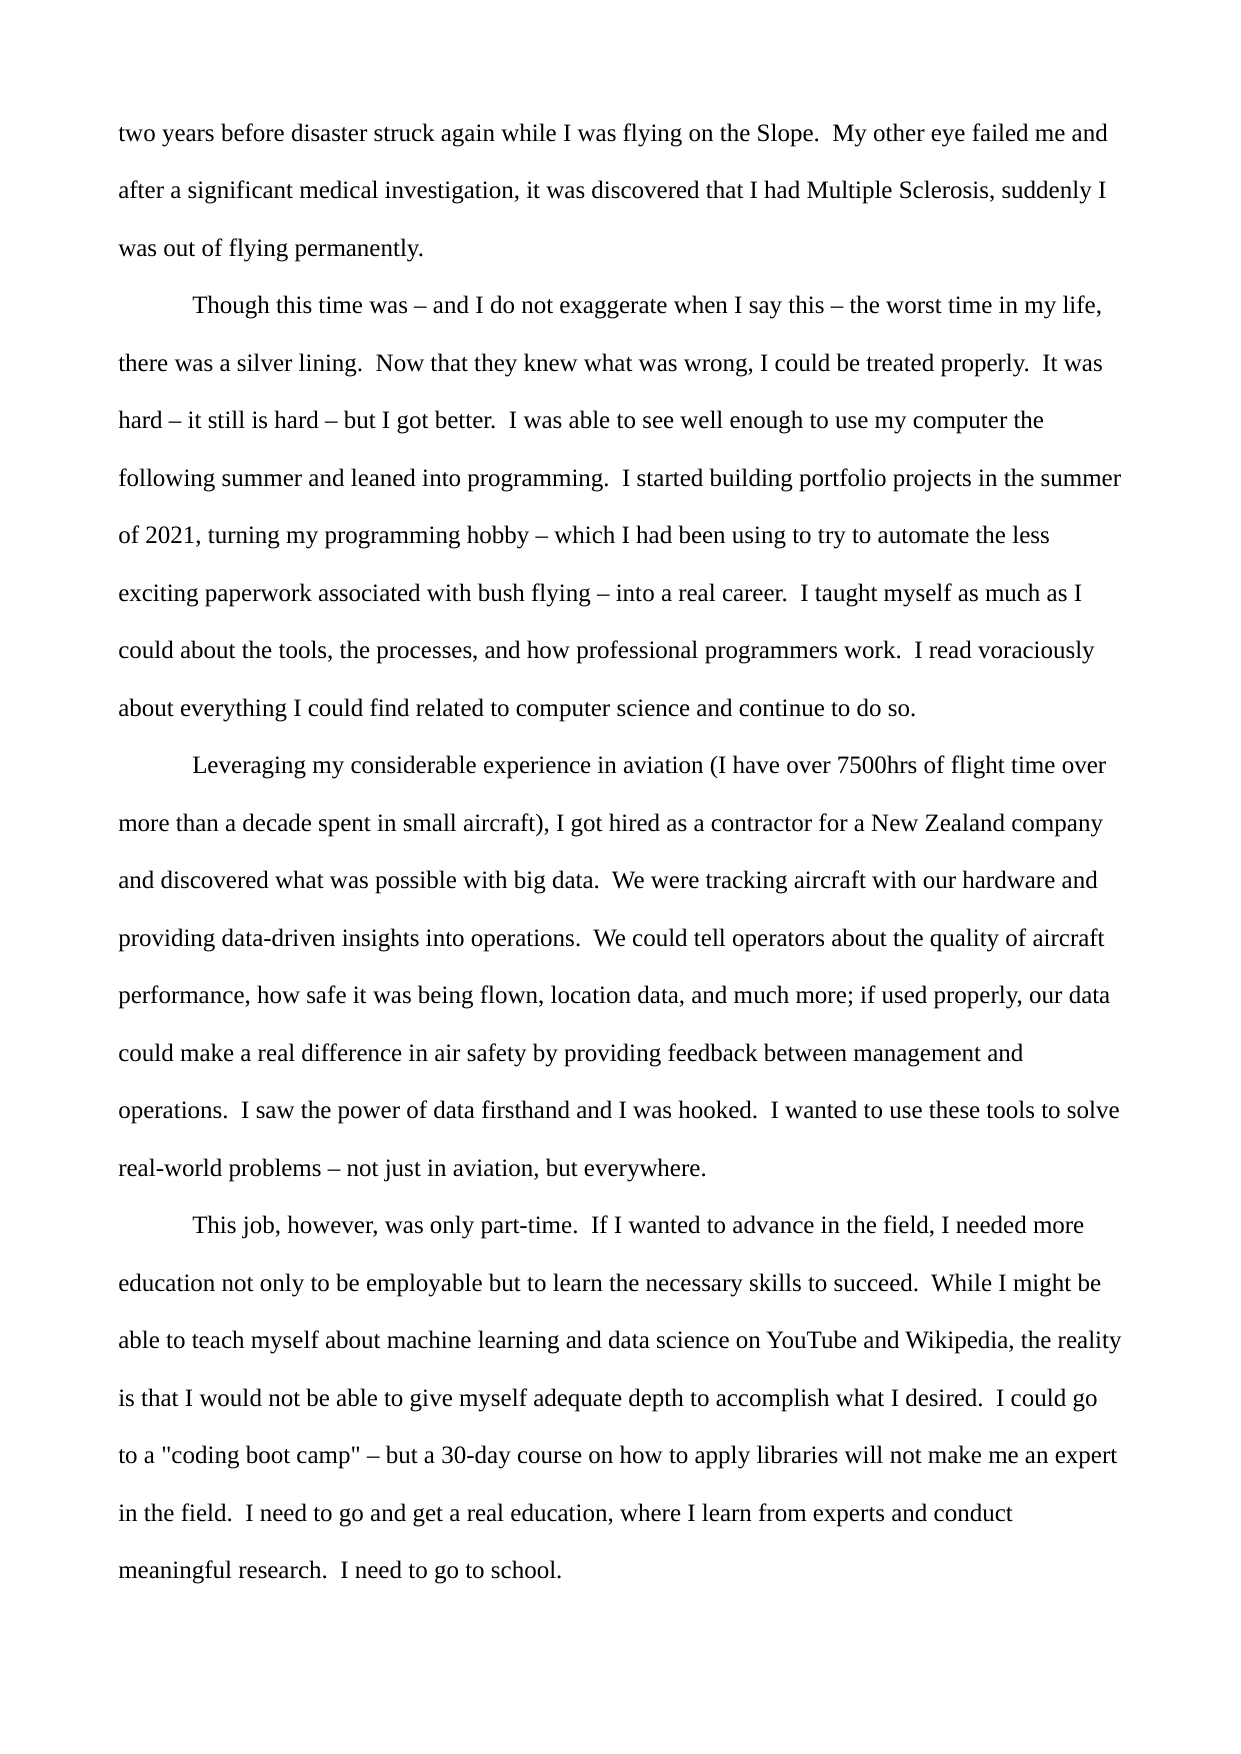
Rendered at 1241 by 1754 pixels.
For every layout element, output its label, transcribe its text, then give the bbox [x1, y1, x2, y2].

text two years before disaster struck again while I was flying on the Slope. My other eye failed me and after a significant medical investigation, it was discovered that I had Multiple Sclerosis, suddenly I was out of flying permanently. [118, 118, 1122, 262]
text This job, however, was only part-time. If I wanted to advance in the field, I needed more education not only to be employable but to learn the necessary skills to succeed. While I might be able to teach myself about machine learning and data science on YouTube and Wikipedia, the reality is that I would not be able to give myself adequate depth to accomplish what I desired. I could go to a "coding boot camp" – but a 30-day course on how to apply libraries will not make me an expert in the field. I need to go and get a real education, where I learn from experts and conduct meaningful research. I need to go to school. [118, 1211, 1122, 1584]
text Though this time was – and I do not exaggerate when I say this – the worst time in my life, there was a silver lining. Now that they knew what was wrong, I could be treated properly. It was hard – it still is hard – but I got better. I was able to see well enough to use my computer the following summer and leaned into programming. I started building portfolio projects in the summer of 2021, turning my programming hobby – which I had been using to try to automate the less exciting paperwork associated with bush flying – into a real career. I taught myself as much as I could about the tools, the processes, and how professional programmers work. I read voraciously about everything I could find related to computer science and continue to do so. [118, 291, 1122, 722]
text Leveraging my considerable experience in aviation (I have over 7500hrs of flight time over more than a decade spent in small aircraft), I got hired as a contractor for a New Zealand company and discovered what was possible with big data. We were tracking aircraft with our hardware and providing data-driven insights into operations. We could tell operators about the quality of aircraft performance, how safe it was being flown, location data, and much more; if used properly, our data could make a real difference in air safety by providing feedback between management and operations. I saw the power of data firsthand and I was hooked. I wanted to use these tools to solve real-world problems – not just in aviation, but everywhere. [118, 751, 1122, 1182]
